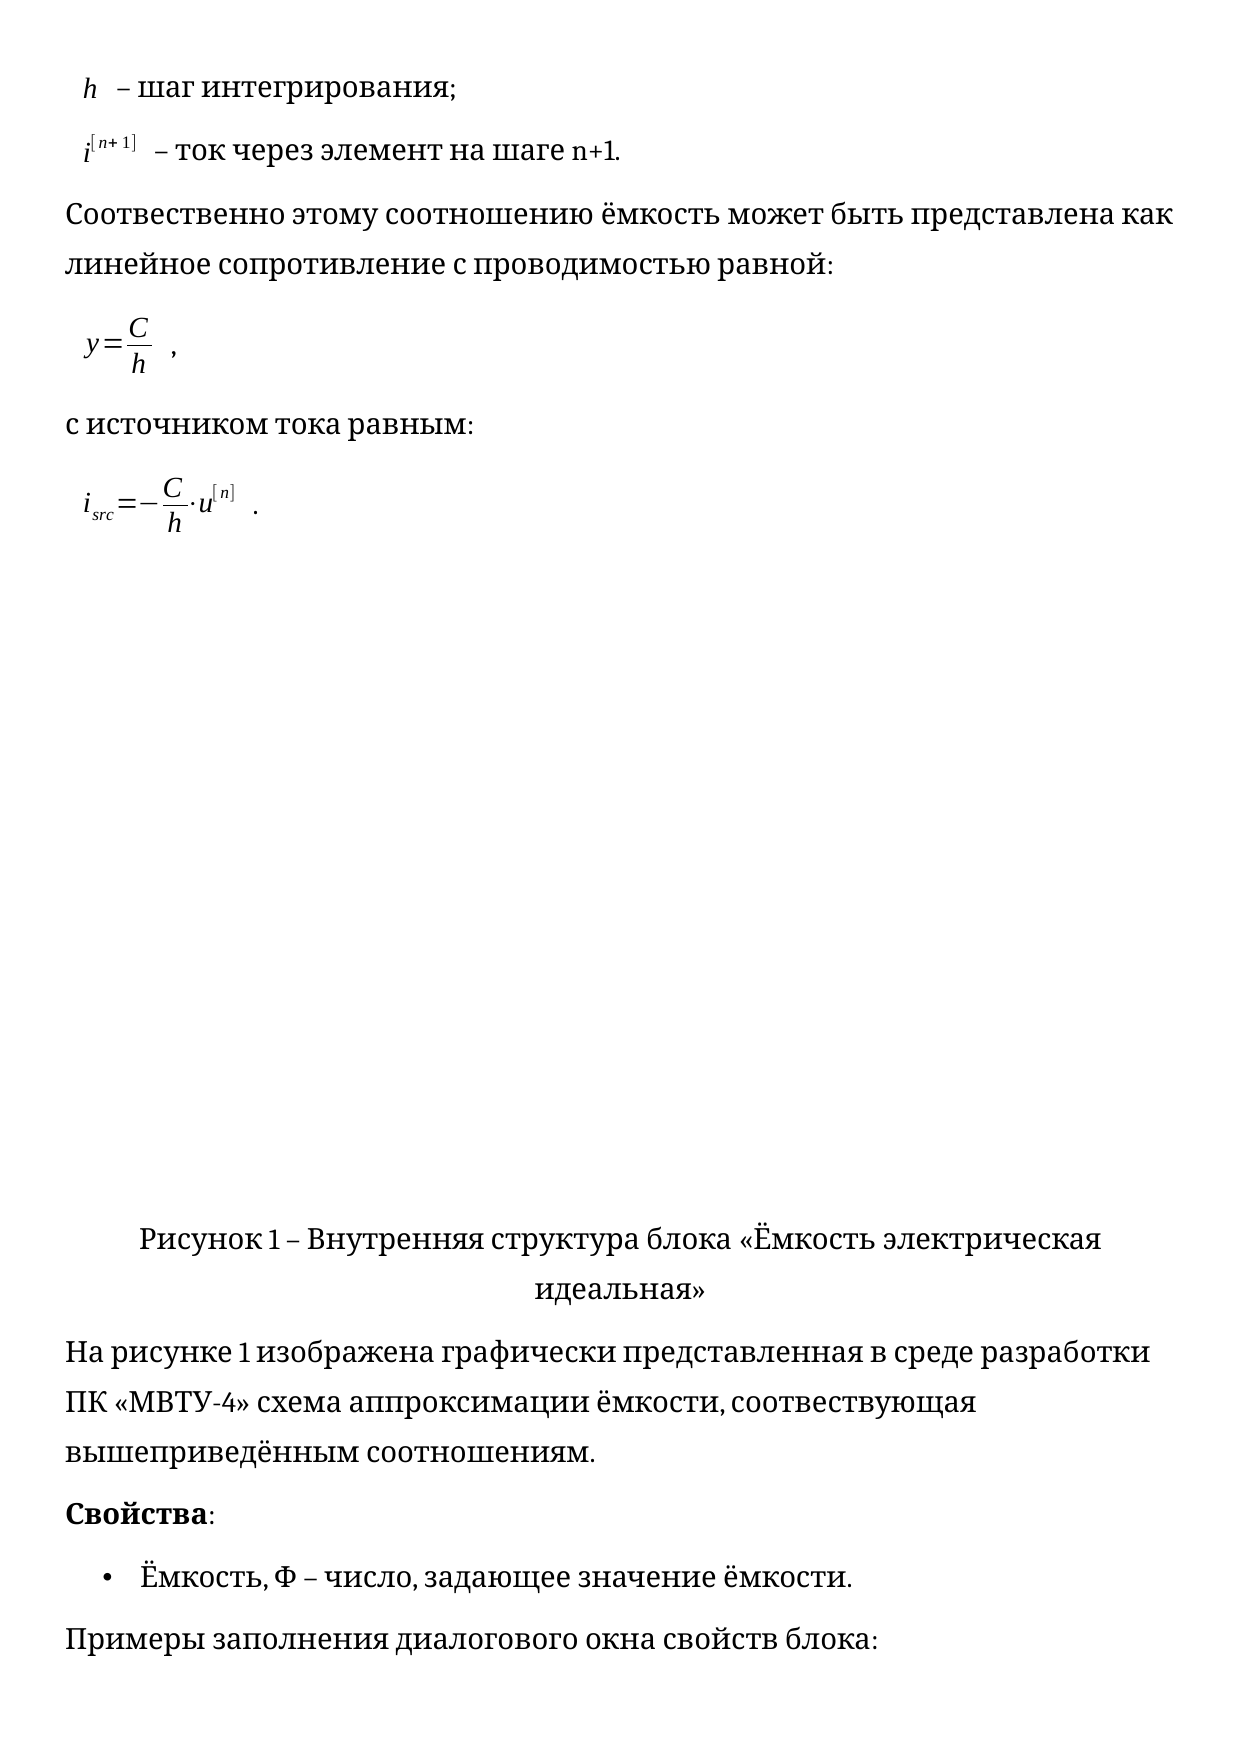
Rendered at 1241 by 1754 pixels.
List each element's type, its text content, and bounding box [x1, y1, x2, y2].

table_cell Блок представляет собой модель нелинейного сопротивления, описываемого следующим дифференциальным уравнением: , где – разность потенциалов, В; – ёмкость, Ф; – ток, А. Впрямую применять для вычисления токов блок типа «Интегратор» нельзя, так как это приводит к задержке на шаг и несходимости численной схемы, реализованной в данной методике построения электросетевых моделей. Поэтому здесь необходимо применять неявную схему расчёта ёмкостных элементов. Данное дифференциальное уравнение может быть сведено к алгебраическому, путём аппроксимации производной при помощи обратной формулы Эйлера в простейшем случае: , где: – разность потенциалов узлов на шаге n+1, к которым подключен данный элемент; – разность потенциалов узлов на шаге n, к которым подключен данный элемент; – шаг интегрирования; – ток через элемент на шаге n+1. Соотвественно этому соотношению ёмкость может быть представлена как линейное сопротивление с проводимостью равной: , с источником тока равным: . Рисунок 1 – Внутренняя структура блока «Ёмкость электрическая идеальная» На рисунке 1 изображена графически представленная в среде разработки ПК «МВТУ-4» схема аппроксимации ёмкости, соотвествующая вышеприведённым соотношениям. Свойства: Ёмкость, Ф – число, задающее значение ёмкости. Примеры заполнения диалогового окна свойств блока: Примечания: Свойство блока должно быть скалярной величиной. Именованные свойства задаются как локальные переменные модели (или субмодели) во вкладке Параметры или как глобальные сигналы проекта при помощи пункта главного меню Графика → Сигналы. [59, 59, 1181, 1668]
